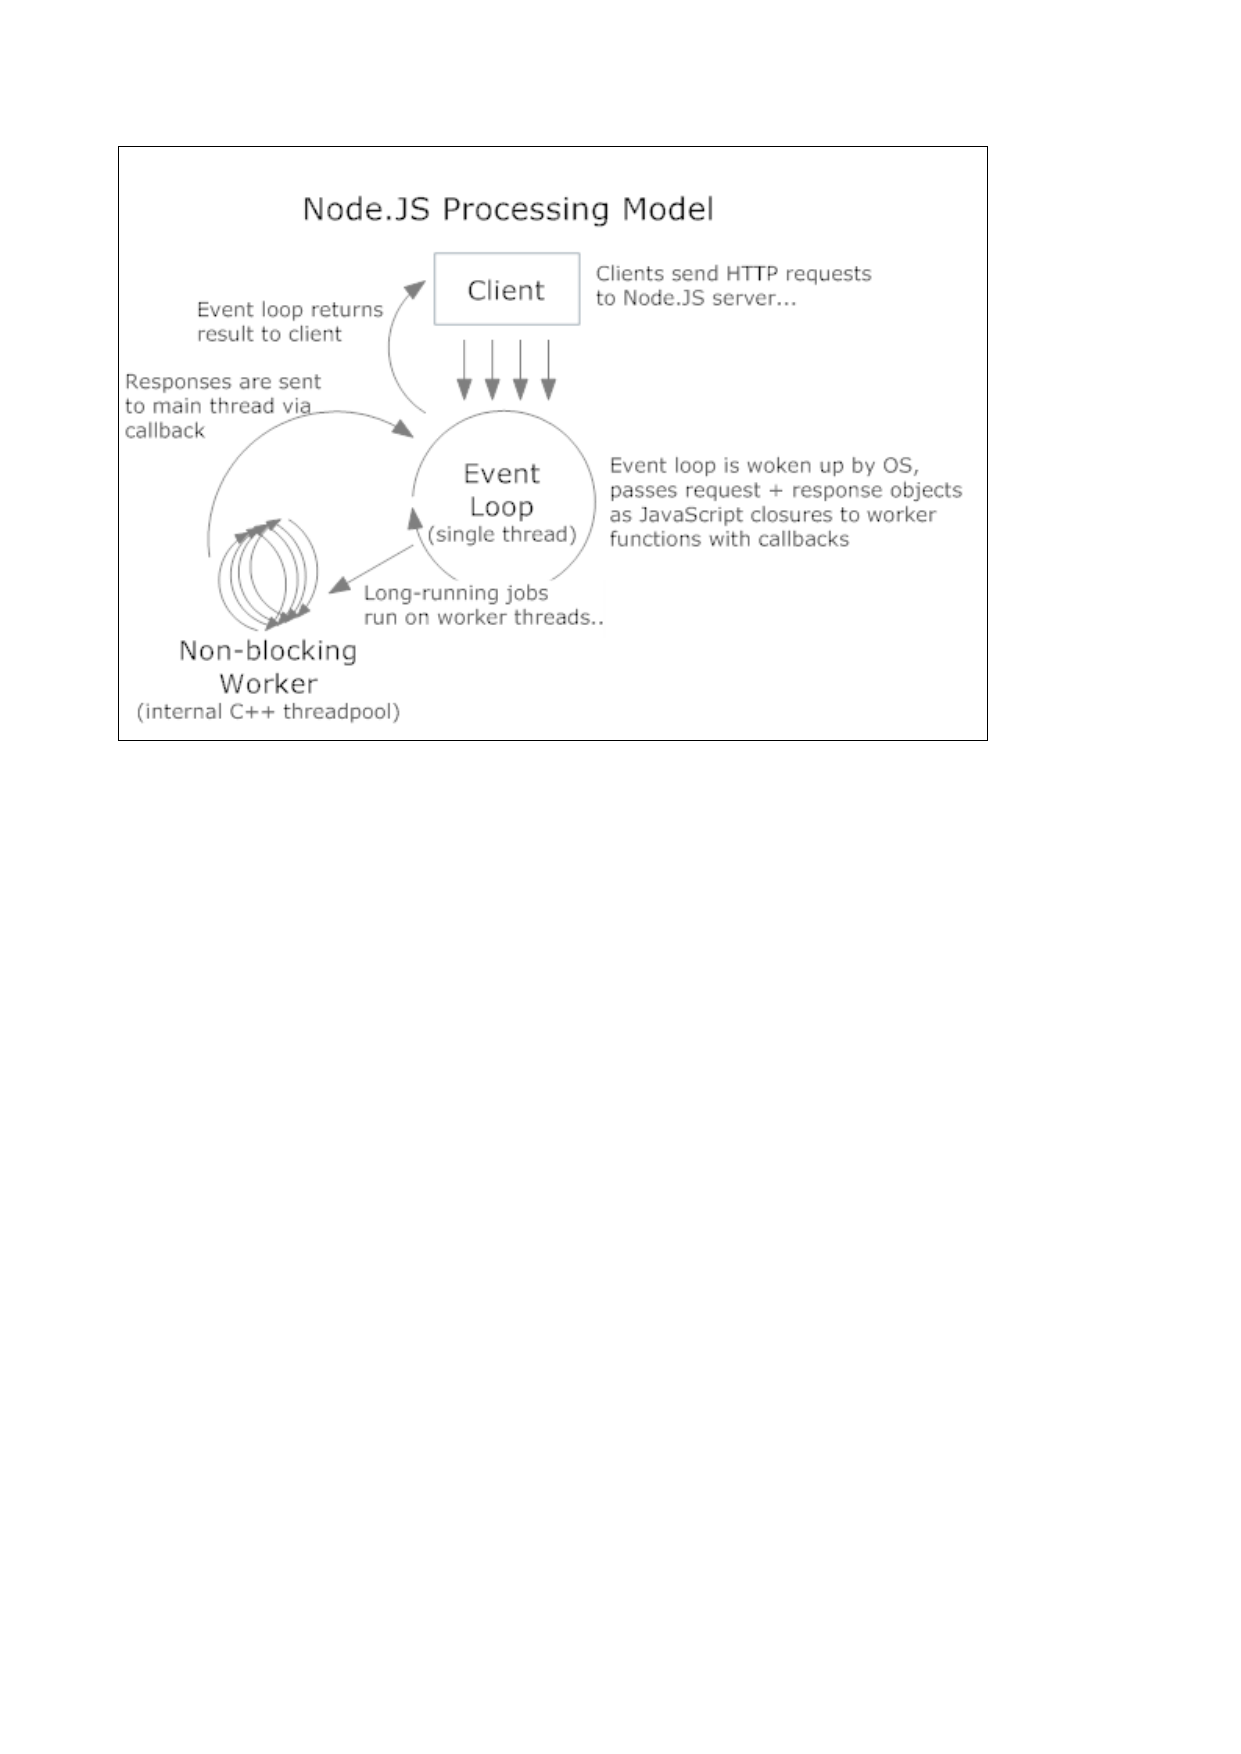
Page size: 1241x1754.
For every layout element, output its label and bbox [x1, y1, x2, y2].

table_header [119, 733, 987, 740]
table_header [119, 147, 987, 182]
